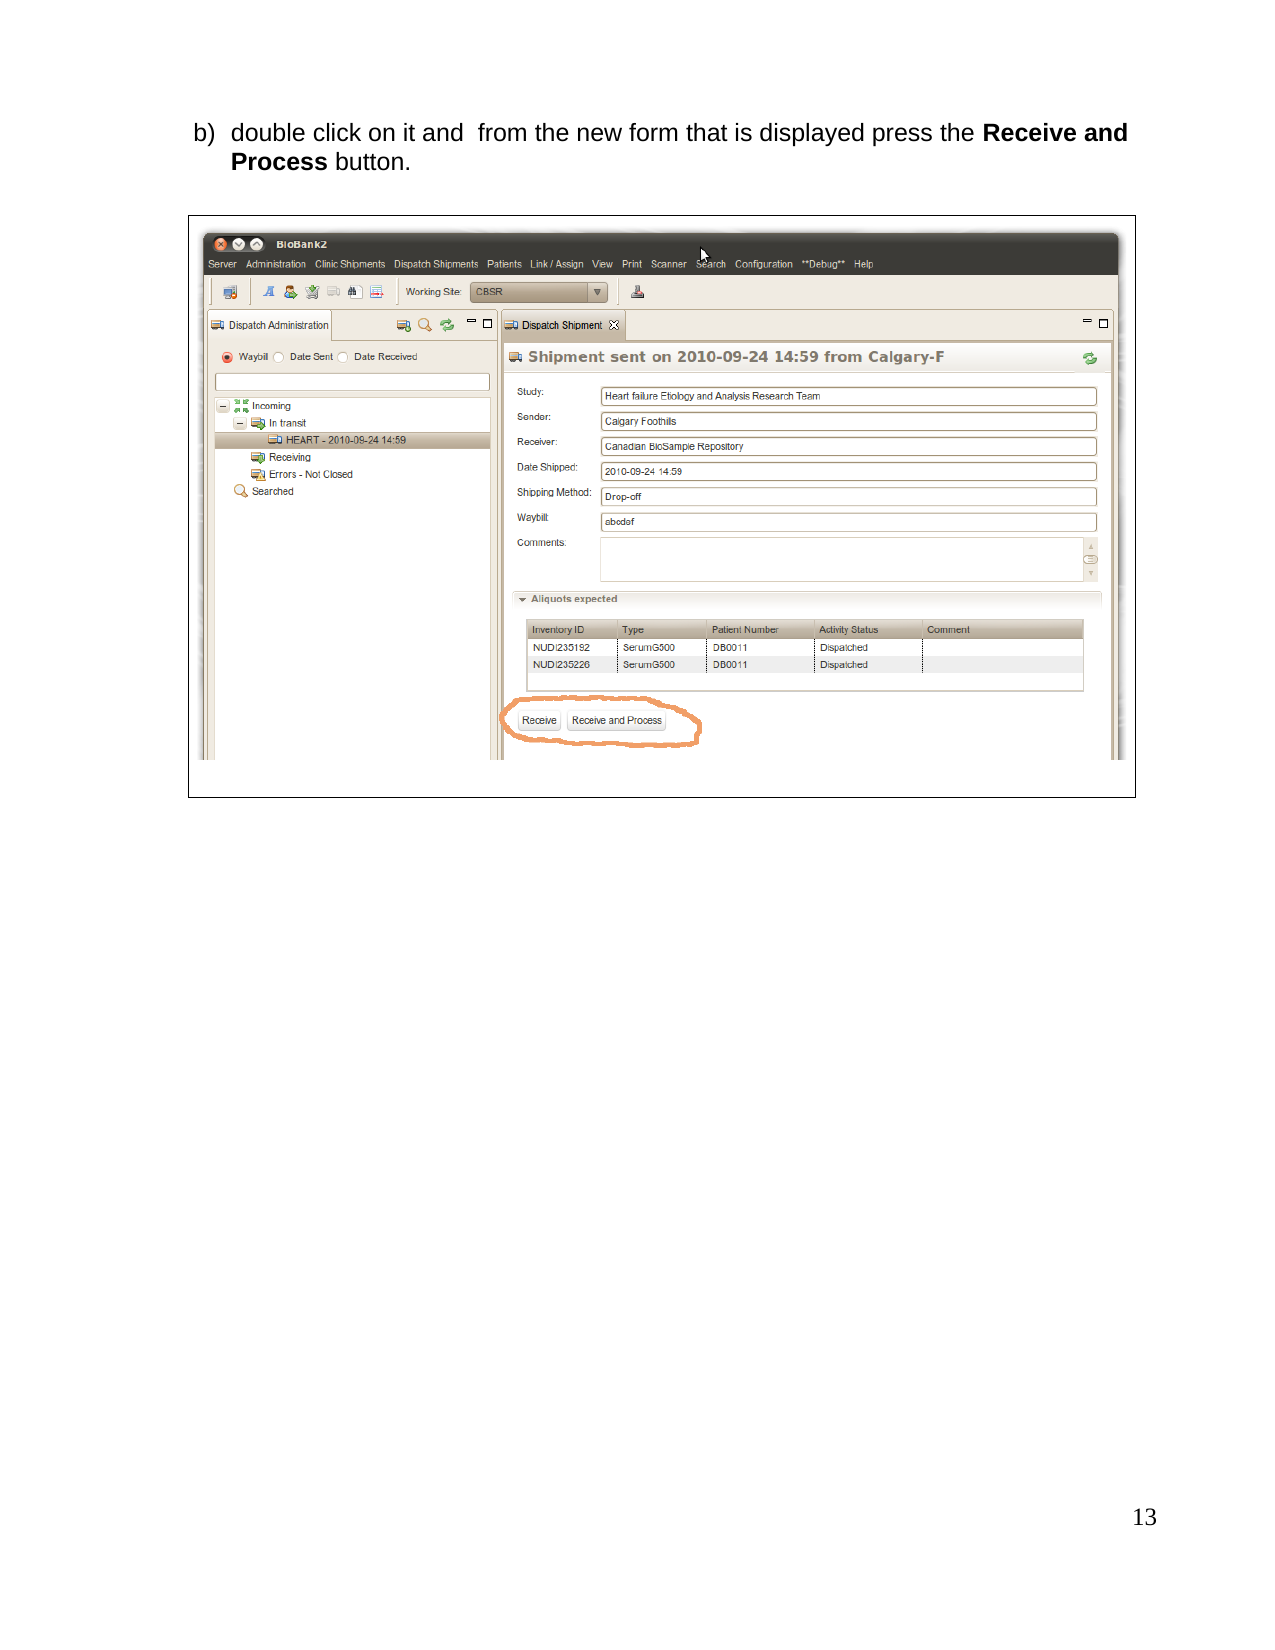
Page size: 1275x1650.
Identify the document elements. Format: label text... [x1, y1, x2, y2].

picture [197, 224, 1127, 760]
list [189, 216, 1135, 797]
list double click on it and from the new form that is displayed press the Receive and Process button. [193, 118, 1157, 176]
